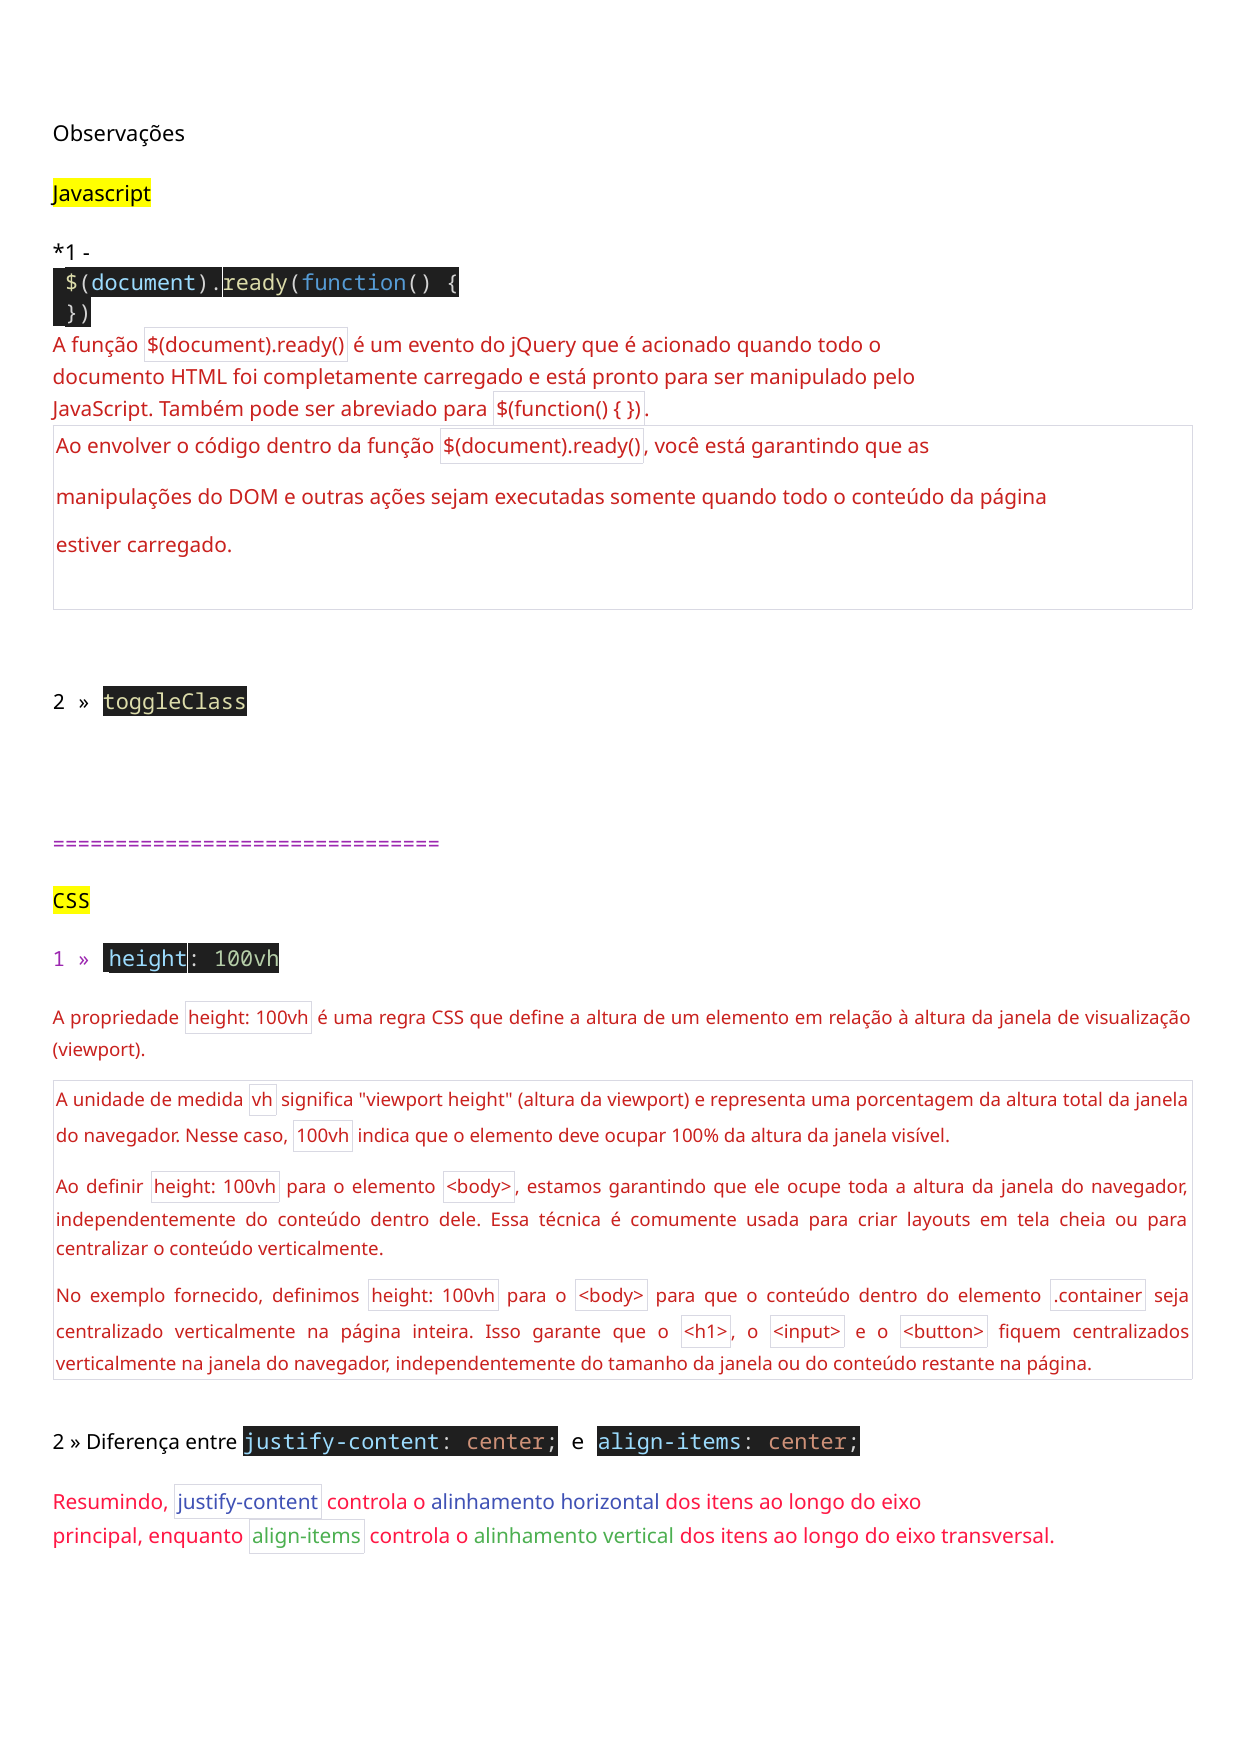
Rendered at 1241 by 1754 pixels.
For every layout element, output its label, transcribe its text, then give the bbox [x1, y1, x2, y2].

text A propriedade height: 100vh é uma regra CSS que define a altura de um elemento em relação à altura da janela de visualização (viewport). [52, 1001, 1192, 1062]
text justify-content [175, 1485, 321, 1518]
text Ao envolver o código dentro da função $(document).ready(), você está garantindo que as [54, 426, 1192, 463]
text align-items [250, 1520, 364, 1553]
text A função [52, 327, 144, 361]
text $(function() { }) [494, 392, 644, 425]
text controla o alinhamento horizontal dos itens ao longo do eixo [322, 1484, 1192, 1518]
text manipulações do DOM e outras ações sejam executadas somente quando todo o conteúdo da página [54, 479, 1192, 511]
text No exemplo fornecido, definimos height: 100vh para o <body> para que o conteúdo dentro do elemento .container seja centralizado verticalmente na página inteira. Isso garante que o <h1>, o <input> e o <button> fiquem centralizados verticalmente na janela do navegador, independentemente do tamanho da janela ou do conteúdo restante na página. [54, 1276, 1192, 1379]
text controla o alinhamento vertical dos itens ao longo do eixo transversal. [365, 1518, 1192, 1553]
text CSS [52, 886, 1192, 914]
text Javascript [52, 178, 1192, 207]
text documento HTML foi completamente carregado e está pronto para ser manipulado pelo [52, 361, 1192, 391]
text Observações [52, 118, 1192, 148]
text A unidade de medida vh significa "viewport height" (altura da viewport) e representa uma porcentagem da altura total da janela do navegador. Nesse caso, 100vh indica que o elemento deve ocupar 100% da altura da janela visível. [54, 1081, 1192, 1151]
text 2 » toggleClass [52, 686, 1192, 716]
text $(document).ready() [145, 328, 347, 361]
text *1 - [52, 237, 1192, 267]
text Resumindo, [52, 1484, 174, 1518]
text =============================== [52, 829, 1192, 858]
text 2 » Diferença entre justify-content: center; e align-items: center; [52, 1426, 1192, 1456]
text $(document).ready(function() { [52, 267, 1192, 297]
text principal, enquanto [52, 1518, 249, 1553]
text 1 » height: 100vh [52, 943, 1192, 973]
text }) [52, 297, 1192, 327]
text é um evento do jQuery que é acionado quando todo o [348, 327, 1192, 361]
text . [645, 391, 1192, 425]
text estiver carregado. [54, 527, 1192, 558]
text JavaScript. Também pode ser abreviado para [52, 391, 493, 425]
text Ao definir height: 100vh para o elemento <body>, estamos garantindo que ele ocupe toda a altura da janela do navegador, independentemente do conteúdo dentro dele. Essa técnica é comumente usada para criar layouts em tela cheia ou para centralizar o conteúdo verticalmente. [54, 1167, 1192, 1261]
text 00:20 / 07:12 [0, 0, 1240, 70]
